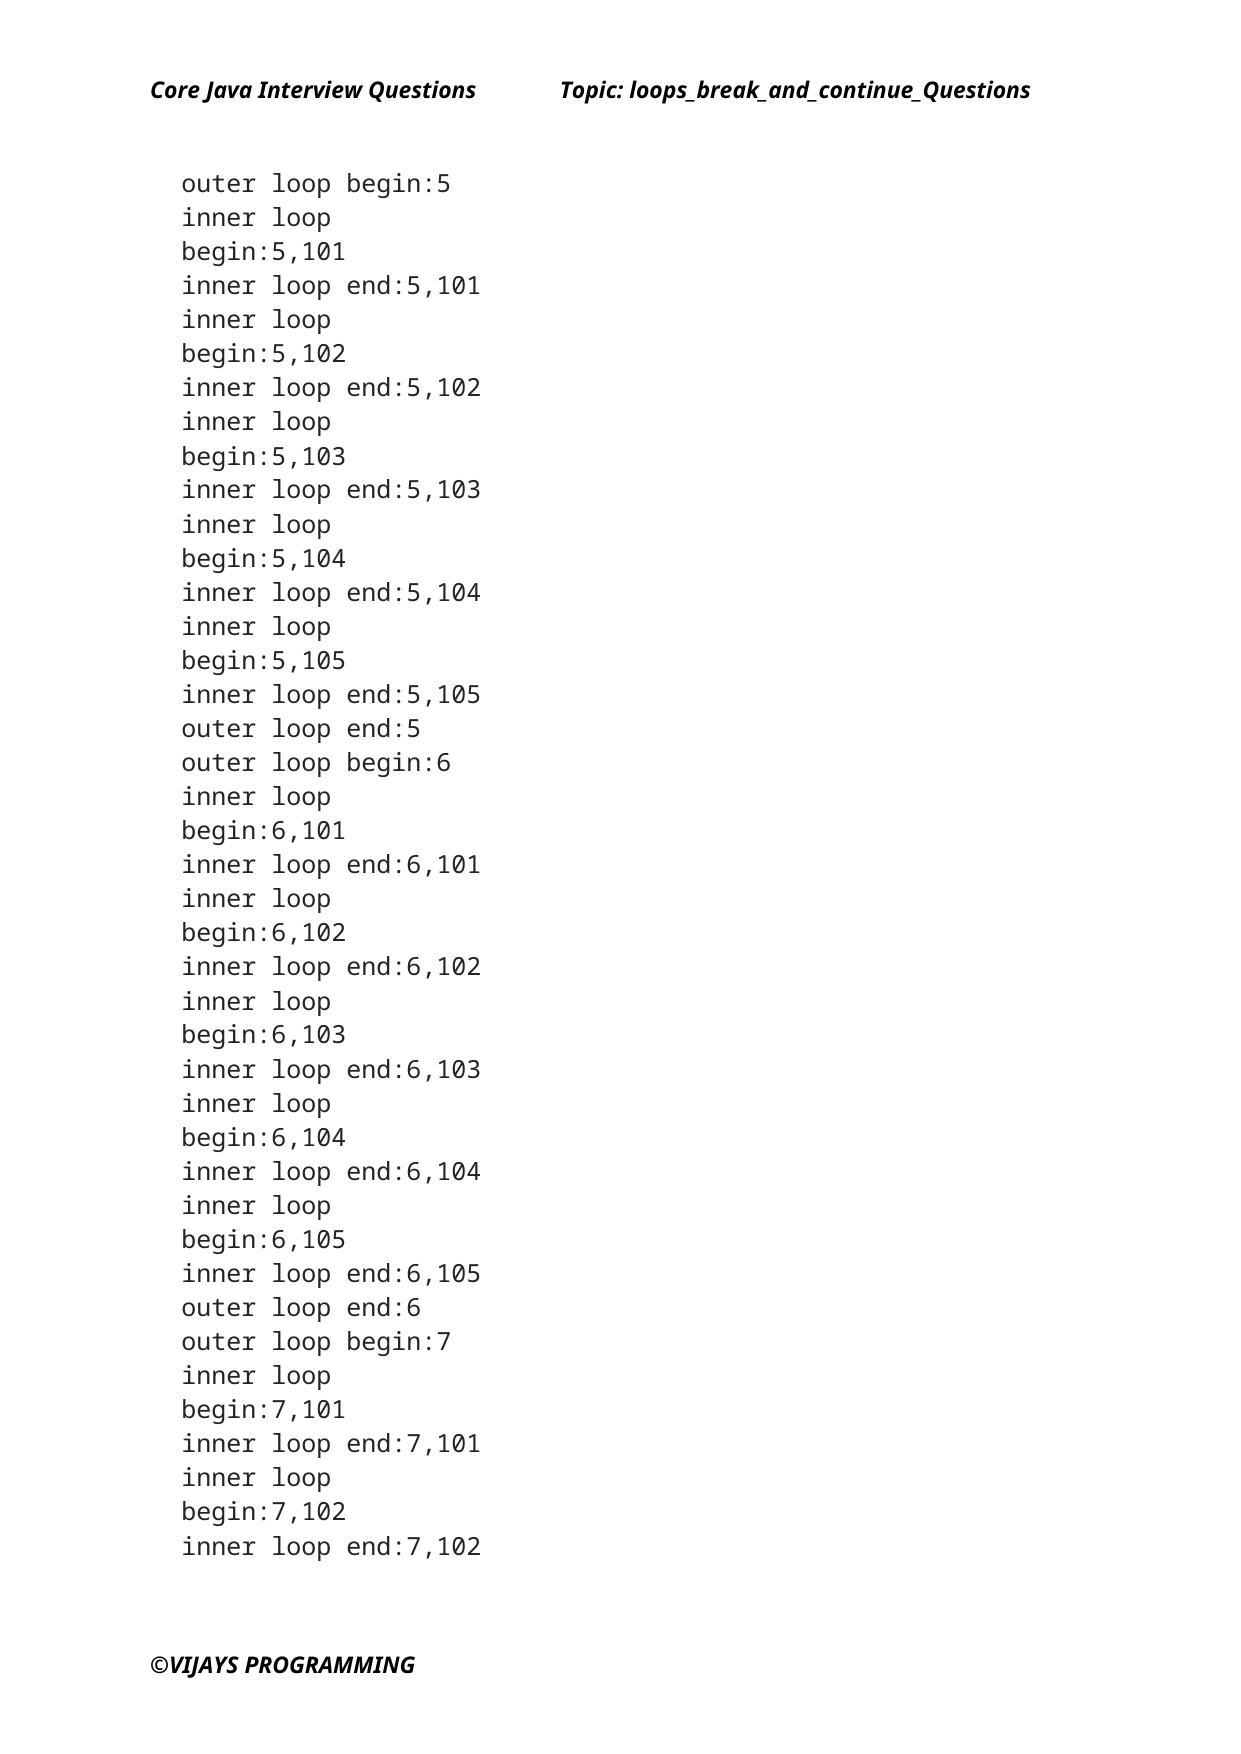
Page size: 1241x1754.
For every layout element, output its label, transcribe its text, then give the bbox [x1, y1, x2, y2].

table_cell [150, 150, 1090, 1578]
table_header outer loop begin:5 inner loop begin:5,101 inner loop end:5,101 inner loop begin:5,102 inner loop end:5,102 inner loop begin:5,103 inner loop end:5,103 inner loop begin:5,104 inner loop end:5,104 inner loop begin:5,105 inner loop end:5,105 outer loop end:5 outer loop begin:6 inner loop begin:6,101 inner loop end:6,101 inner loop begin:6,102 inner loop end:6,102 inner loop begin:6,103 inner loop end:6,103 inner loop begin:6,104 inner loop end:6,104 inner loop begin:6,105 inner loop end:6,105 outer loop end:6 outer loop begin:7 inner loop begin:7,101 inner loop end:7,101 inner loop begin:7,102 inner loop end:7,102 [181, 166, 497, 1562]
